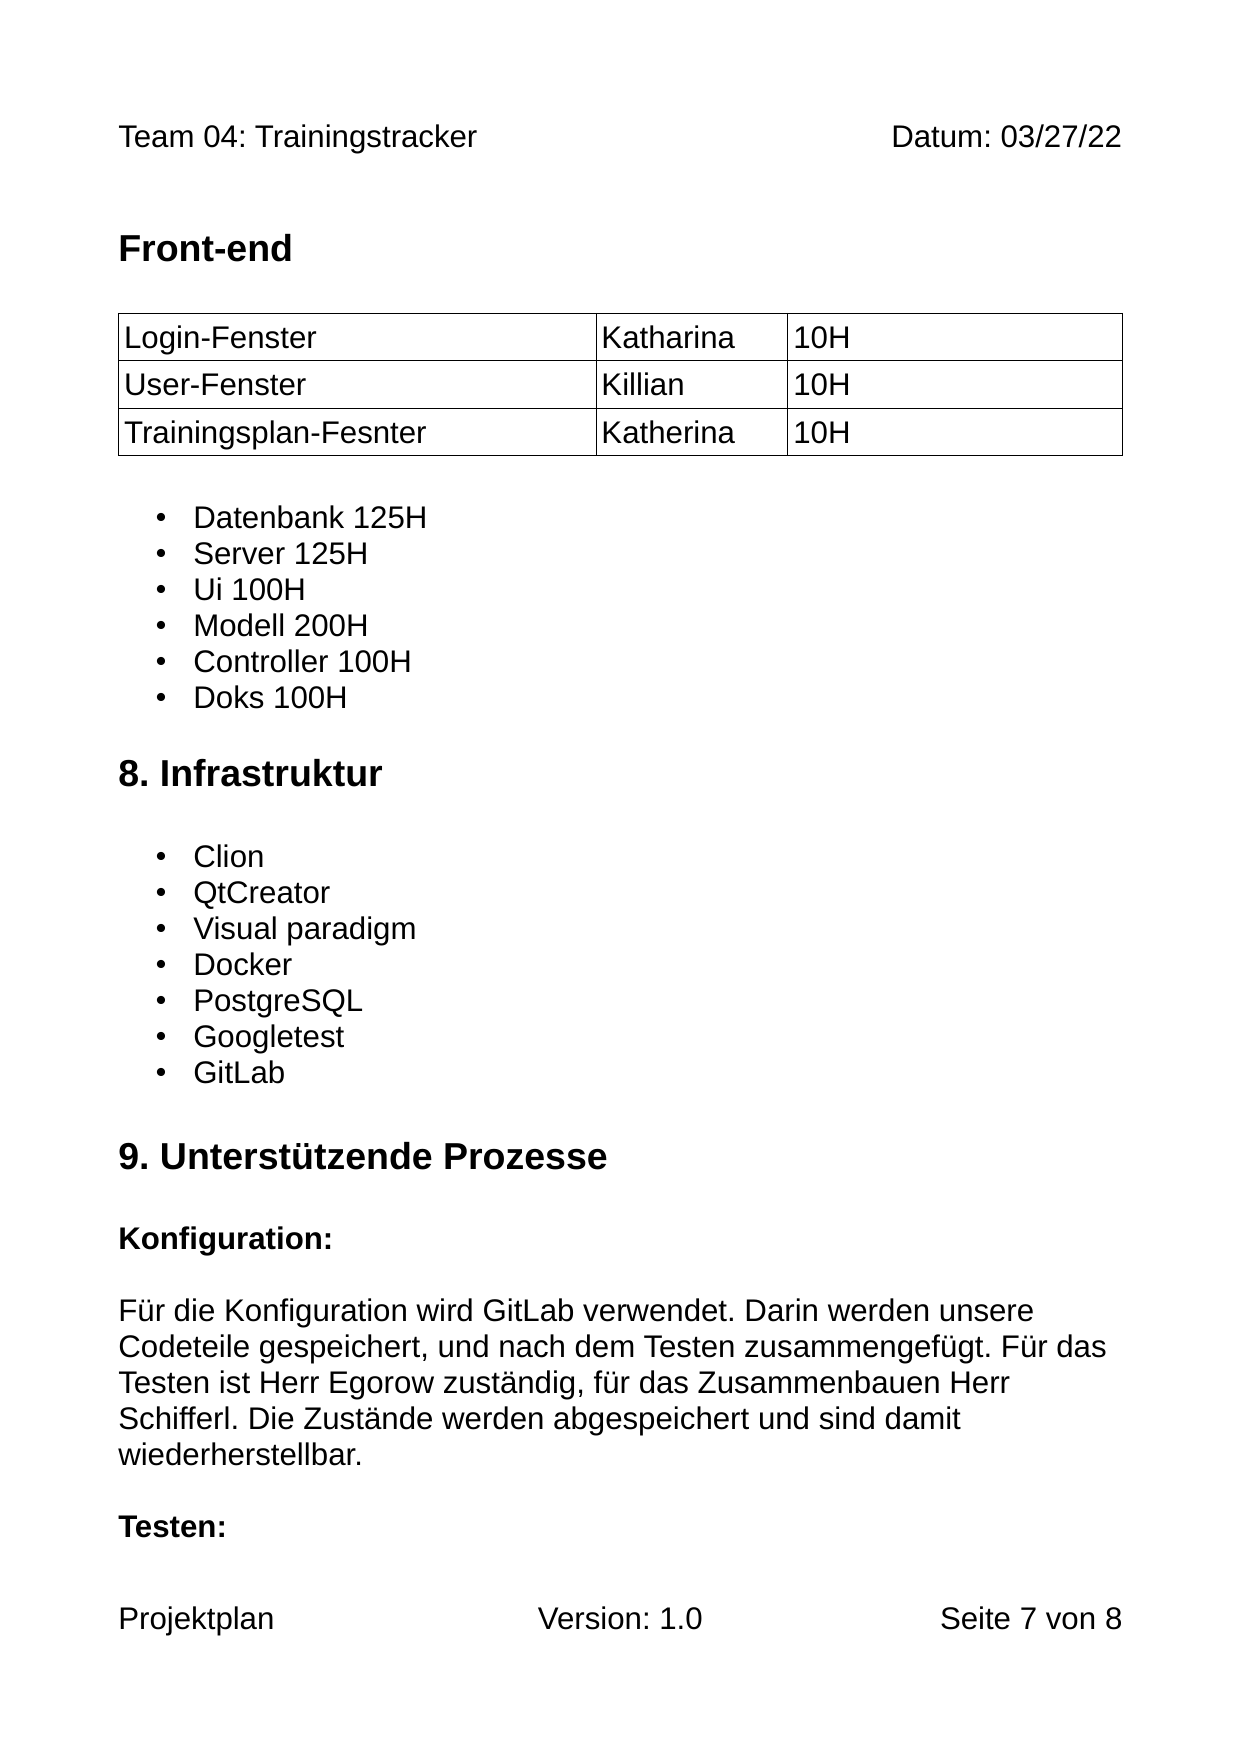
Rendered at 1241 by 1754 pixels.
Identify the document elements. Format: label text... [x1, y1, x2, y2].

table_header 10H [788, 314, 1122, 360]
list Docker [156, 946, 1122, 982]
text Front-end [118, 227, 1122, 270]
list Clion [156, 838, 1122, 874]
list Doks 100H [156, 679, 1122, 716]
table_cell 10H [788, 409, 1122, 455]
list QtCreator [156, 874, 1122, 910]
list GitLab [156, 1054, 1122, 1091]
list Controller 100H [156, 643, 1122, 679]
list Googletest [156, 1018, 1122, 1054]
table_cell 10H [788, 361, 1122, 408]
list Visual paradigm [156, 910, 1122, 946]
text 9. Unterstützende Prozesse [118, 1134, 1122, 1177]
list PostgreSQL [156, 982, 1122, 1018]
table_header Katharina [597, 314, 787, 360]
table_header Login-Fenster [119, 314, 596, 360]
text 8. Infrastruktur [118, 751, 1122, 794]
table_cell Katherina [597, 409, 787, 455]
table_cell Killian [597, 361, 787, 408]
table_cell User-Fenster [119, 361, 596, 408]
list Ui 100H [156, 571, 1122, 607]
text Für die Konfiguration wird GitLab verwendet. Darin werden unsere Codeteile gespeichert, und nach dem Testen zusammengefügt. Für das Testen ist Herr Egorow zuständig, für das Zusammenbauen Herr Schifferl. Die Zustände werden abgespeichert und sind damit wiederherstellbar. [118, 1292, 1122, 1472]
table_cell Trainingsplan-Fesnter [119, 409, 596, 455]
list Server 125H [156, 535, 1122, 571]
list Datenbank 125H [156, 499, 1122, 535]
list Modell 200H [156, 607, 1122, 643]
text Konfiguration: [118, 1220, 1122, 1256]
text Testen: [118, 1508, 1122, 1543]
